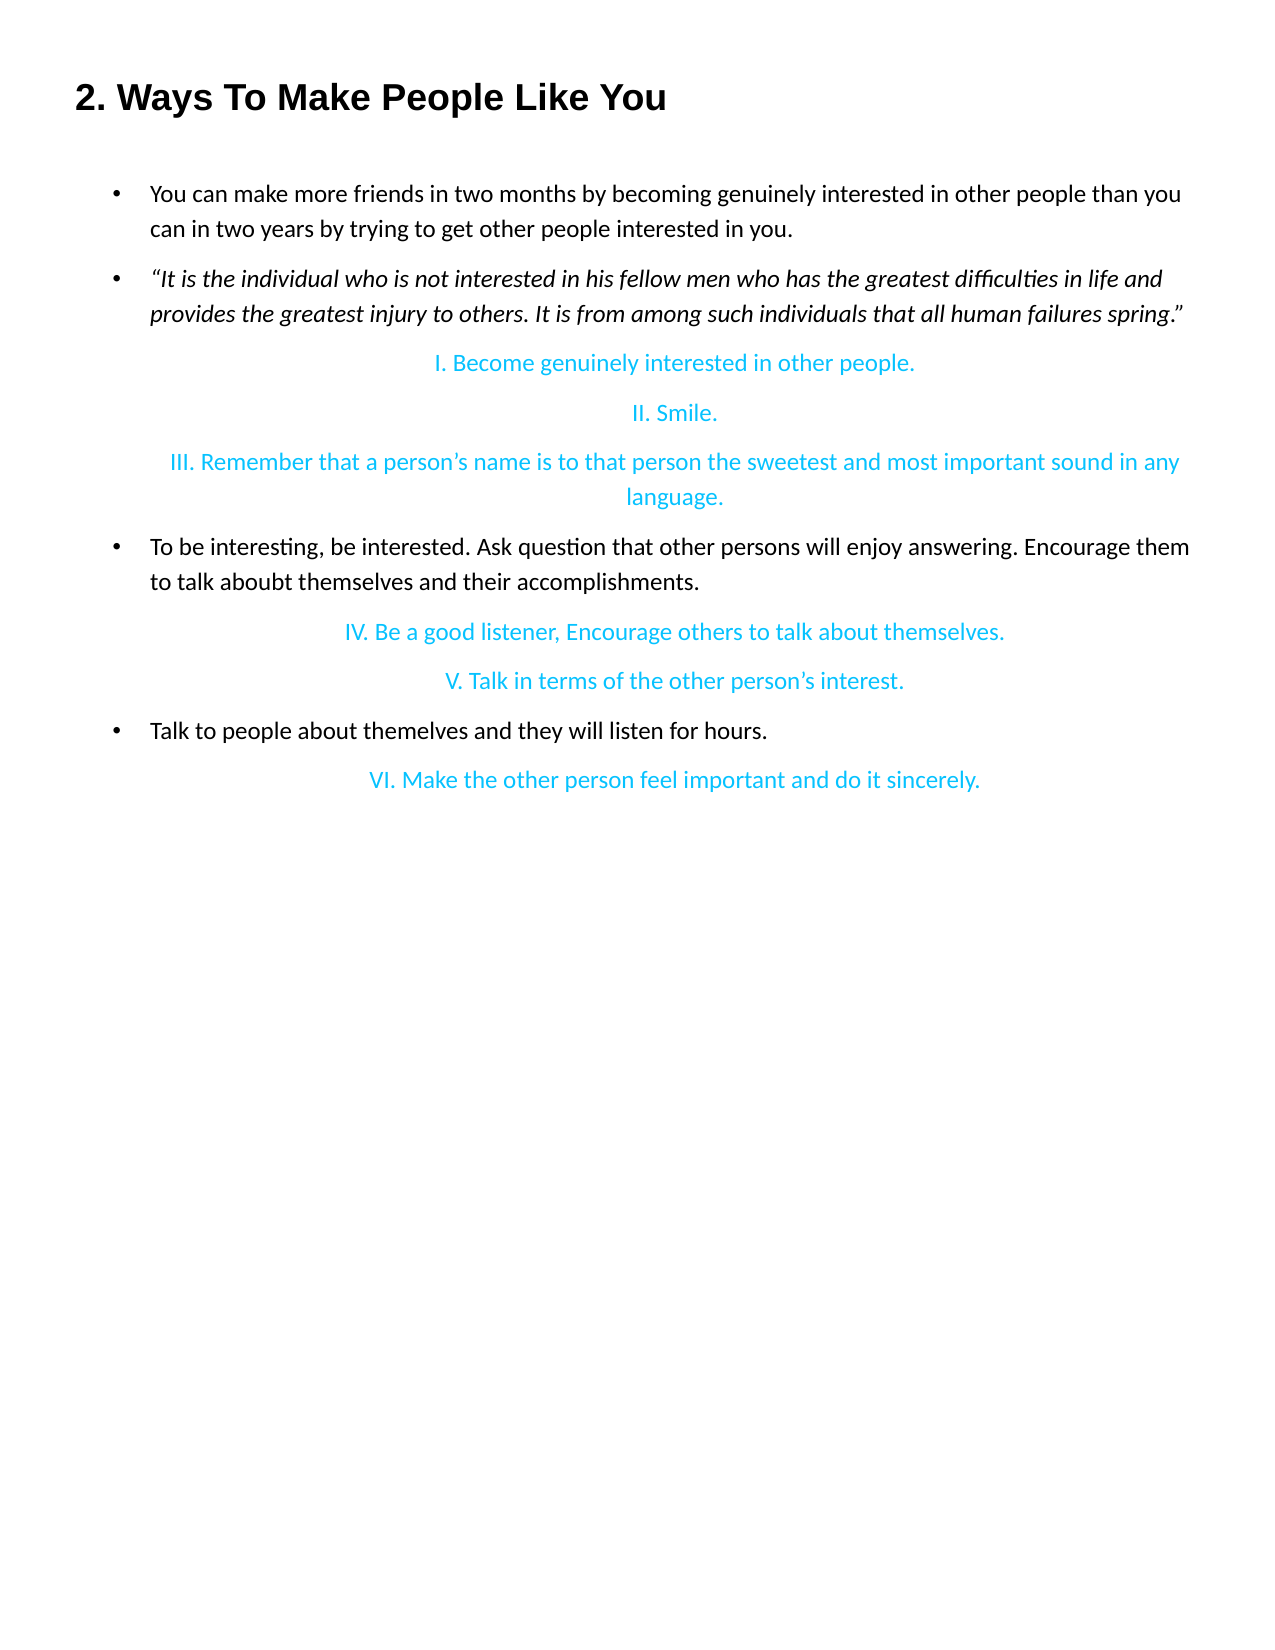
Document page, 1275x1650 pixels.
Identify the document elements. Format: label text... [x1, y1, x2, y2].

list IV. Be a good listener, Encourage others to talk about themselves. [112, 616, 1200, 646]
list You can make more friends in two months by becoming genuinely interested in other people than you can in two years by trying to get other people interested in you. [112, 178, 1200, 244]
subtitle 2. Ways To Make People Like You [75, 75, 1200, 118]
list V. Talk in terms of the other person’s interest. [112, 665, 1200, 696]
list II. Smile. [112, 397, 1200, 427]
list “It is the individual who is not interested in his fellow men who has the greatest difficulties in life and provides the greatest injury to others. It is from among such individuals that all human failures spring.” [112, 263, 1200, 328]
list Talk to people about themelves and they will listen for hours. [112, 715, 1200, 745]
list To be interesting, be interested. Ask question that other persons will enjoy answering. Encourage them to talk aboubt themselves and their accomplishments. [112, 531, 1200, 597]
list I. Become genuinely interested in other people. [112, 347, 1200, 378]
list VI. Make the other person feel important and do it sincerely. [112, 764, 1200, 795]
list III. Remember that a person’s name is to that person the sweetest and most important sound in any language. [112, 447, 1200, 512]
